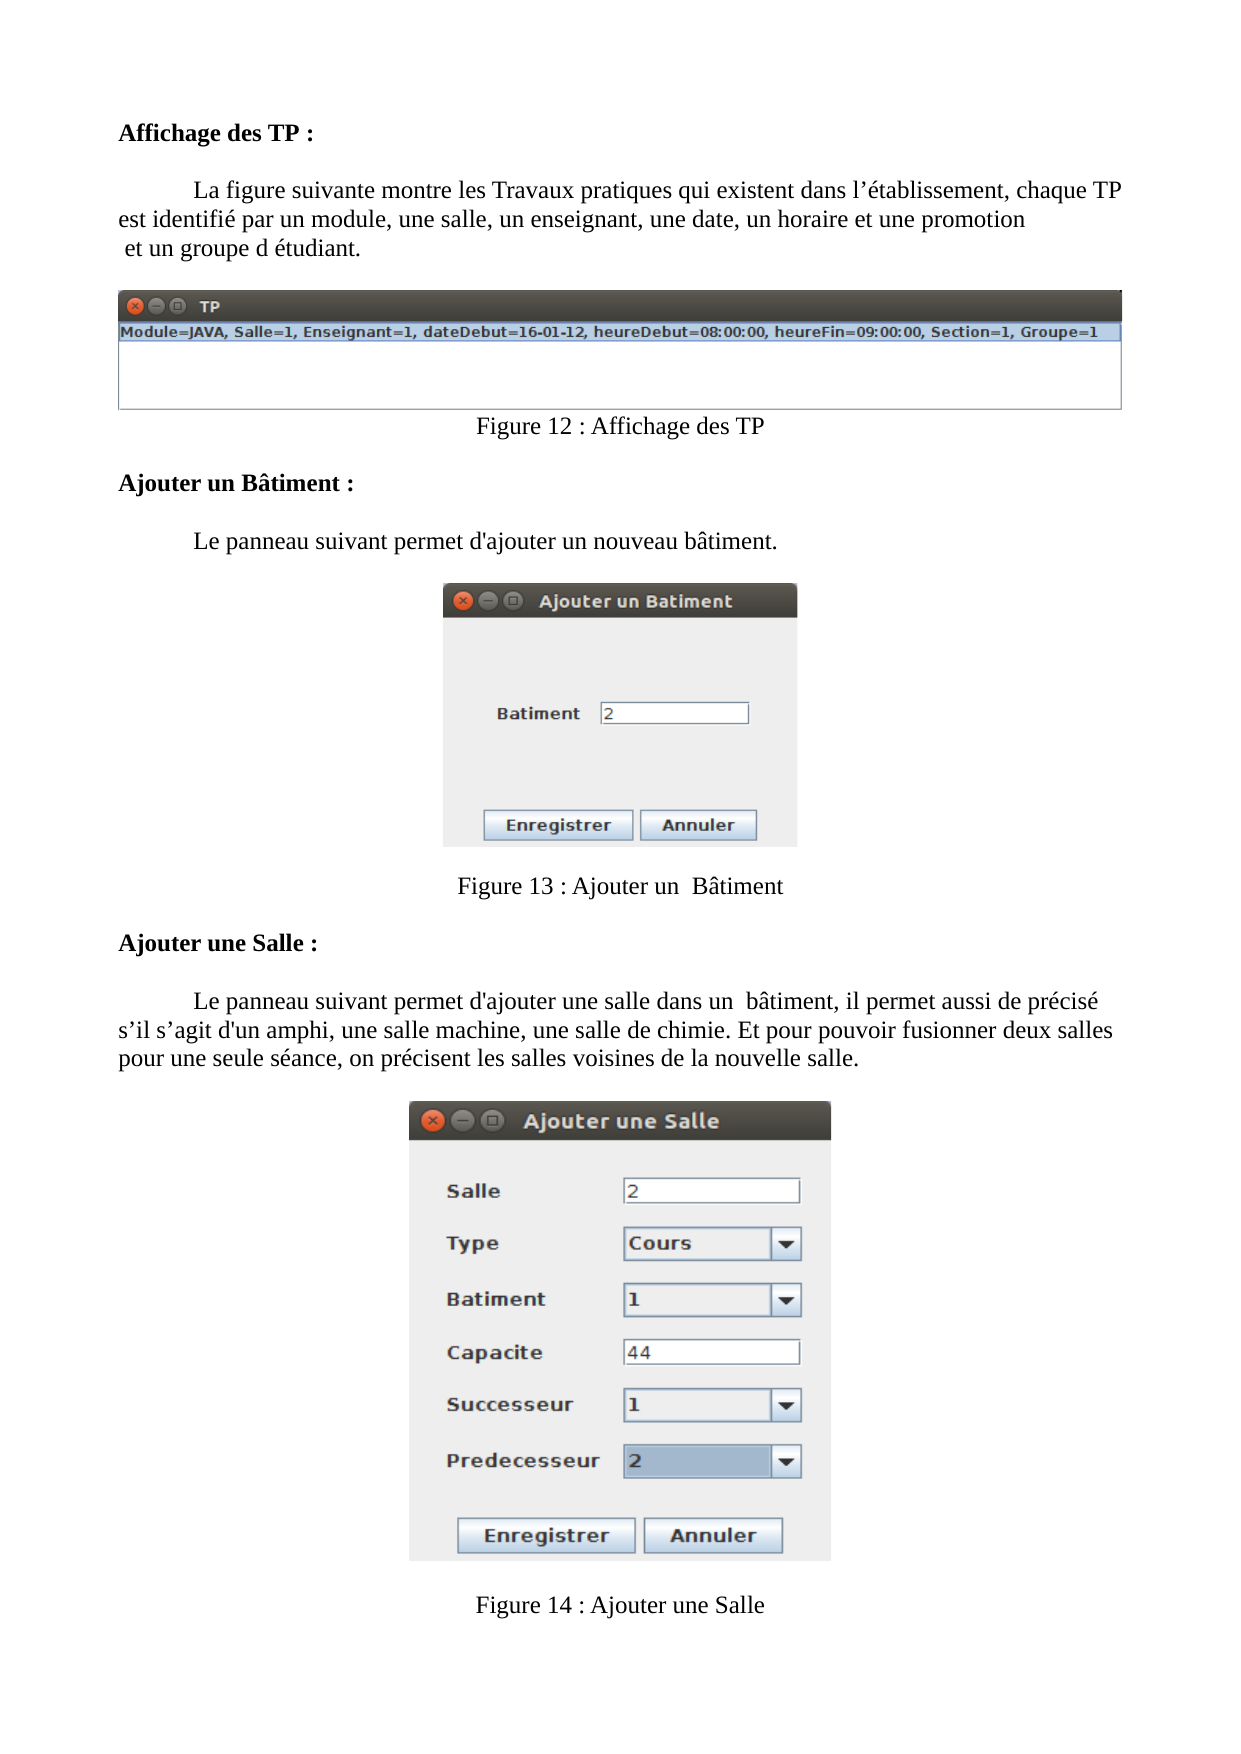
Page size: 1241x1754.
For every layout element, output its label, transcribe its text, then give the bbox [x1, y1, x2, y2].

picture [443, 583, 798, 847]
text Le panneau suivant permet d'ajouter une salle dans un bâtiment, il permet aussi de précisé s’il s’agit d'un amphi, une salle machine, une salle de chimie. Et pour pouvoir fusionner deux salles pour une seule séance, on précisent les salles voisines de la nouvelle salle. [118, 986, 1122, 1072]
text et un groupe d étudiant. [118, 233, 1122, 262]
picture [409, 1101, 832, 1561]
text Figure 13 : Ajouter un Bâtiment [118, 871, 1122, 900]
text Ajouter une Salle : [118, 928, 1122, 957]
picture [118, 290, 1123, 411]
text Figure 12 : Affichage des TP [118, 411, 1122, 440]
text Affichage des TP : [118, 118, 1122, 147]
text Figure 14 : Ajouter une Salle [118, 1590, 1122, 1618]
text Le panneau suivant permet d'ajouter un nouveau bâtiment. [118, 526, 1122, 555]
text Ajouter un Bâtiment : [118, 468, 1122, 497]
text La figure suivante montre les Travaux pratiques qui existent dans l’établissement, chaque TP est identifié par un module, une salle, un enseignant, une date, un horaire et une promotion [118, 176, 1122, 233]
